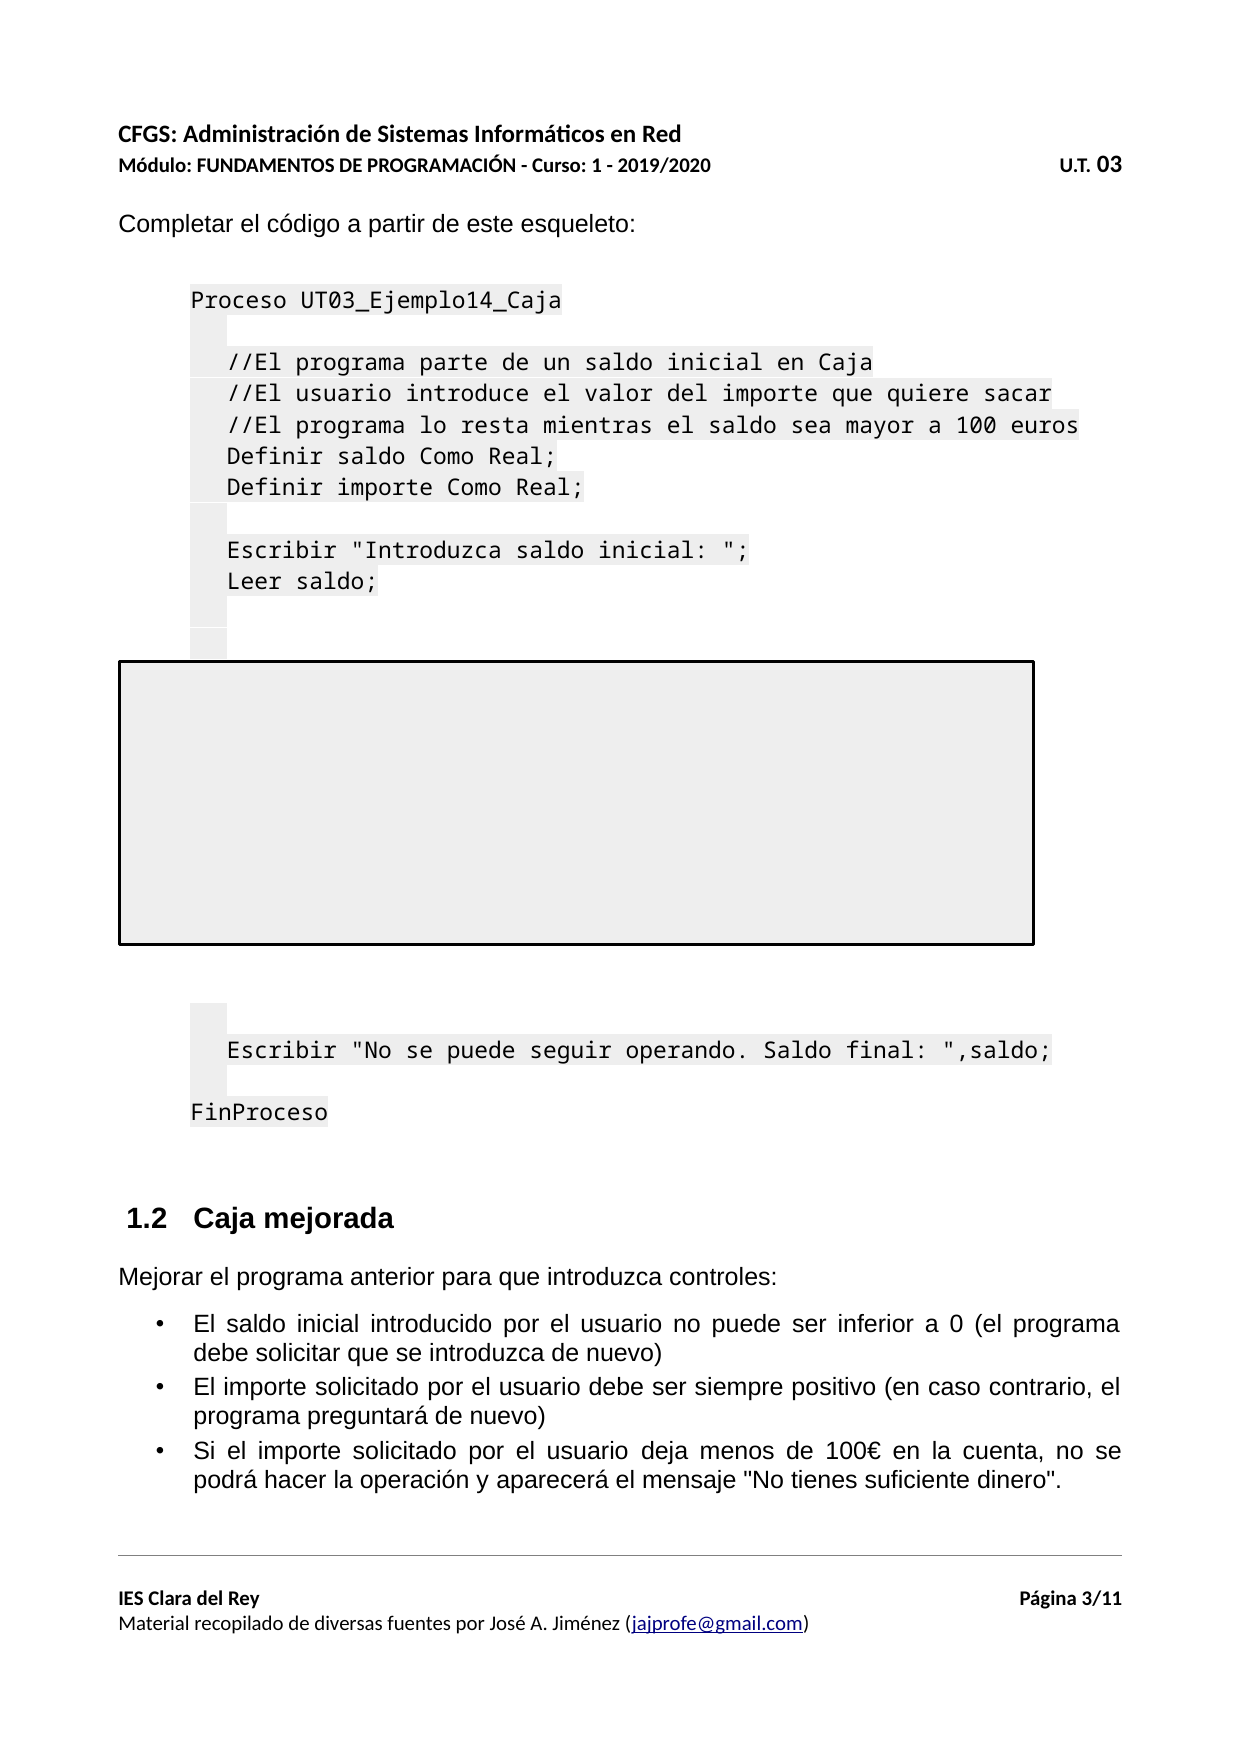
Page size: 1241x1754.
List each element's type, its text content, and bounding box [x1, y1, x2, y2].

text Escribir "No se puede seguir operando. Saldo final: ",saldo; [1052, 1034, 1122, 1065]
text //El usuario introduce el valor del importe que quiere sacar [190, 377, 1122, 409]
subtitle Caja mejorada [118, 1201, 1122, 1234]
text Escribir "Introduzca saldo inicial: "; [749, 534, 1122, 565]
text Definir importe Como Real; [584, 471, 1122, 502]
text //El programa parte de un saldo inicial en Caja [873, 346, 1122, 377]
text Definir saldo Como Real; [557, 440, 1122, 471]
list El saldo inicial introducido por el usuario no puede ser inferior a 0 (el programa debe solicitar que se introduzca de nuevo) [156, 1309, 1122, 1366]
text Proceso UT03_Ejemplo14_Caja [562, 284, 1122, 315]
list El importe solicitado por el usuario debe ser siempre positivo (en caso contrario, el programa preguntará de nuevo) [156, 1372, 1122, 1430]
text FinProceso [328, 1096, 1122, 1127]
list Si el importe solicitado por el usuario deja menos de 100€ en la cuenta, no se podrá hacer la operación y aparecerá el mensaje "No tienes suficiente dinero". [156, 1436, 1122, 1494]
text Mejorar el programa anterior para que introduzca controles: [118, 1262, 1122, 1291]
text Completar el código a partir de este esqueleto: [118, 209, 1122, 237]
text //El programa lo resta mientras el saldo sea mayor a 100 euros [1079, 409, 1122, 440]
text Leer saldo; [378, 565, 1122, 596]
